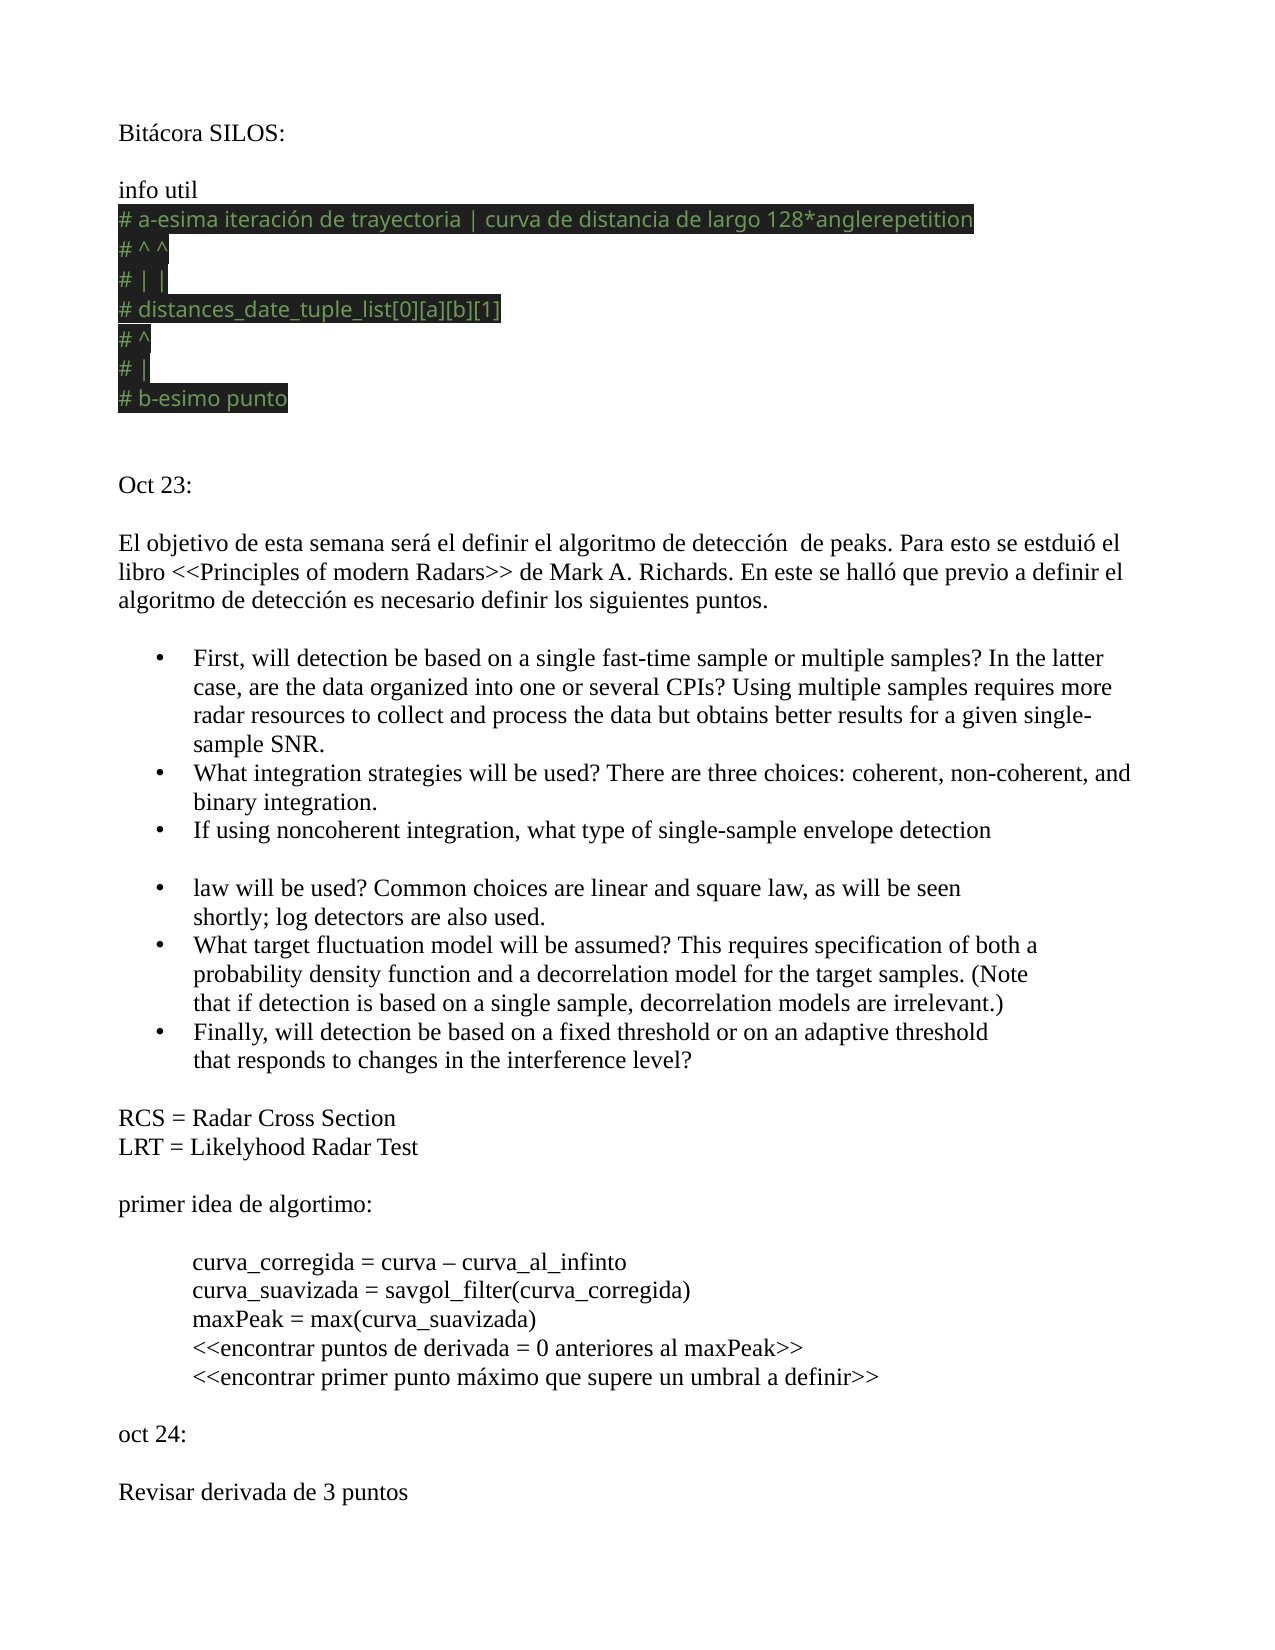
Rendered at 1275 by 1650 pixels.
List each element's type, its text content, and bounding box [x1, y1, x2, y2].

text # | [118, 353, 1157, 383]
text # | | [118, 264, 1157, 294]
list law will be used? Common choices are linear and square law, as will be seen [156, 873, 1157, 902]
text # ^ [118, 323, 1157, 353]
text Oct 23: [118, 470, 1157, 499]
list that responds to changes in the interference level? [156, 1045, 1157, 1074]
text RCS = Radar Cross Section [118, 1103, 1157, 1132]
text LRT = Likelyhood Radar Test [118, 1132, 1157, 1160]
list that if detection is based on a single sample, decorrelation models are irrelevant.) [156, 988, 1157, 1017]
list What integration strategies will be used? There are three choices: coherent, non-coherent, and binary integration. [156, 758, 1157, 815]
list First, will detection be based on a single fast-time sample or multiple samples? In the latter case, are the data organized into one or several CPIs? Using multiple samples requires more radar resources to collect and process the data but obtains better results for a given single-sample SNR. [156, 643, 1157, 758]
text maxPeak = max(curva_suavizada) [118, 1304, 1157, 1333]
text primer idea de algortimo: [118, 1189, 1157, 1218]
text <<encontrar puntos de derivada = 0 anteriores al maxPeak>> [118, 1333, 1157, 1362]
list probability density function and a decorrelation model for the target samples. (Note [156, 959, 1157, 988]
text # distances_date_tuple_list[0][a][b][1] [118, 294, 1157, 323]
text Revisar derivada de 3 puntos [118, 1477, 1157, 1505]
list If using noncoherent integration, what type of single-sample envelope detection [156, 815, 1157, 844]
list Finally, will detection be based on a fixed threshold or on an adaptive threshold [156, 1017, 1157, 1045]
text oct 24: [118, 1419, 1157, 1448]
text # a-esima iteración de trayectoria | curva de distancia de largo 128*anglerepetition [118, 204, 1157, 234]
list What target fluctuation model will be assumed? This requires specification of both a [156, 930, 1157, 959]
text Bitácora SILOS: [118, 118, 1157, 147]
text curva_corregida = curva – curva_al_infinto [118, 1247, 1157, 1275]
list shortly; log detectors are also used. [156, 902, 1157, 930]
text El objetivo de esta semana será el definir el algoritmo de detección de peaks. Para esto se estduió el libro <<Principles of modern Radars>> de Mark A. Richards. En este se halló que previo a definir el algoritmo de detección es necesario definir los siguientes puntos. [118, 528, 1157, 614]
text curva_suavizada = savgol_filter(curva_corregida) [118, 1275, 1157, 1304]
text <<encontrar primer punto máximo que supere un umbral a definir>> [118, 1362, 1157, 1390]
text # b-esimo punto [118, 383, 1157, 413]
text info util [118, 176, 1157, 204]
text # ^ ^ [118, 234, 1157, 264]
